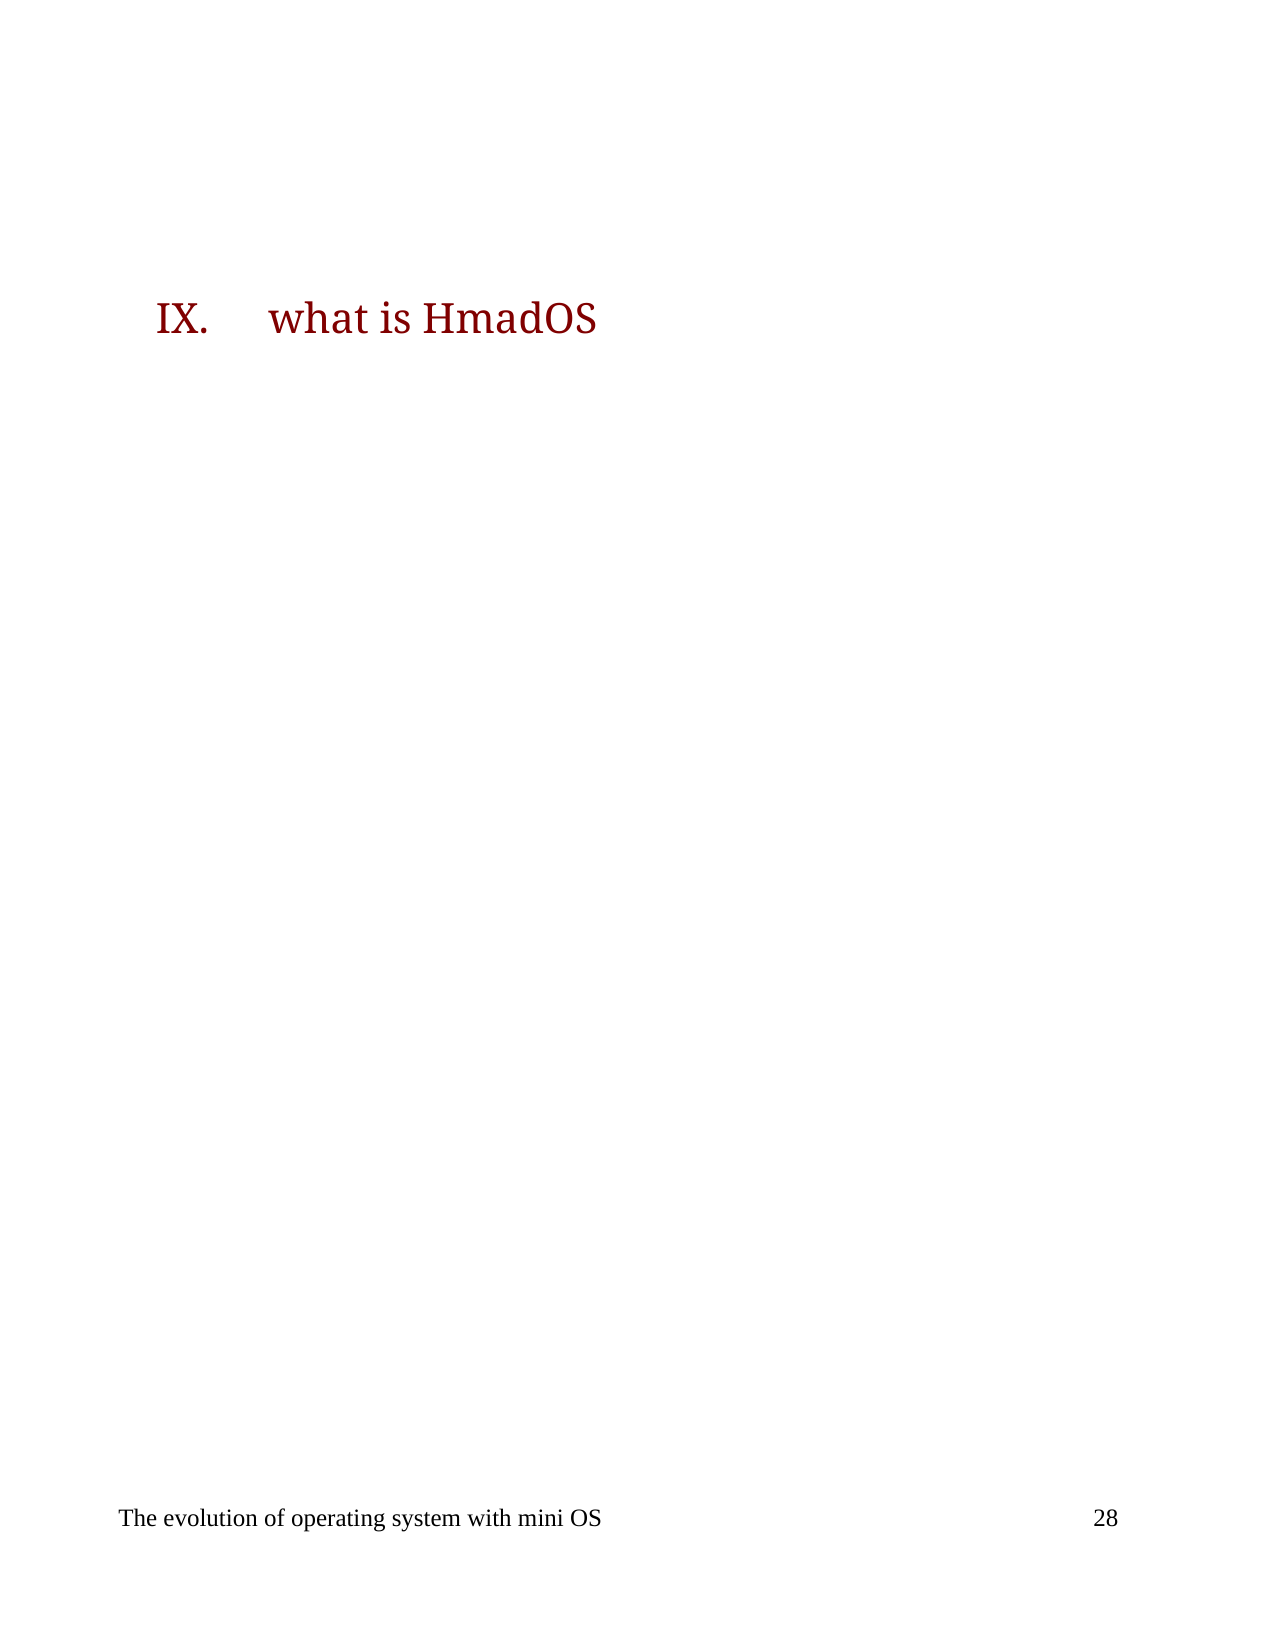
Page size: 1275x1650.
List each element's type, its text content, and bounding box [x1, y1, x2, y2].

list what is HmadOS [156, 288, 1157, 345]
